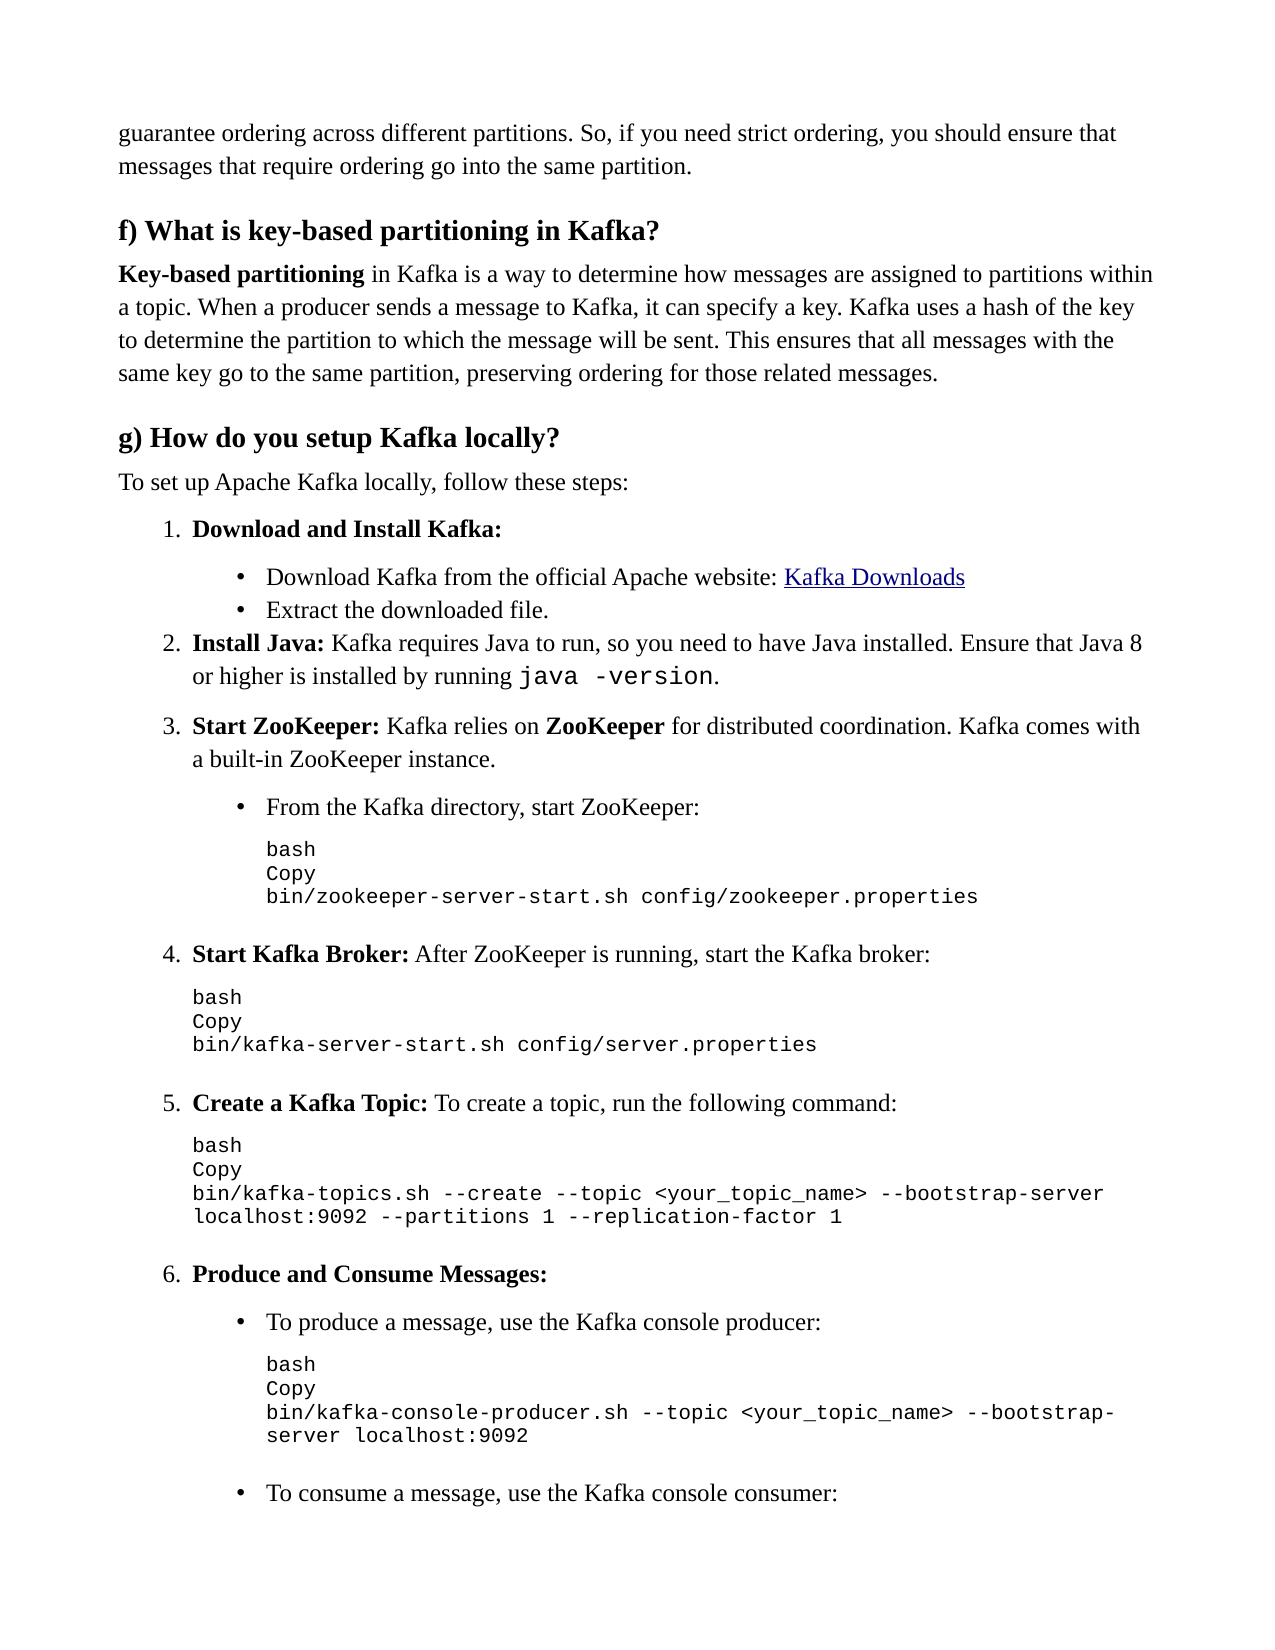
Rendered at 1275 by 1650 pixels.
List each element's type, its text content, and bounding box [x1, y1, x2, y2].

list Copy [236, 1378, 1157, 1402]
list Install Java: Kafka requires Java to run, so you need to have Java installed. Ensure that Java 8 or higher is installed by running java -version. [162, 628, 1157, 692]
list bash [236, 839, 1157, 863]
list Download and Install Kafka: [162, 514, 1157, 543]
list bin/kafka-console-producer.sh --topic <your_topic_name> --bootstrap-server localhost:9092 [236, 1402, 1157, 1449]
text To set up Apache Kafka locally, follow these steps: [118, 467, 1157, 495]
list bash [162, 1135, 1157, 1159]
list bin/zookeeper-server-start.sh config/zookeeper.properties [236, 886, 1157, 910]
list Create a Kafka Topic: To create a topic, run the following command: [162, 1088, 1157, 1116]
list Copy [162, 1011, 1157, 1034]
list bash [236, 1354, 1157, 1378]
list Start ZooKeeper: Kafka relies on ZooKeeper for distributed coordination. Kafka comes with a built-in ZooKeeper instance. [162, 711, 1157, 773]
list bin/kafka-server-start.sh config/server.properties [162, 1034, 1157, 1058]
list From the Kafka directory, start ZooKeeper: [236, 792, 1157, 820]
list bash [162, 987, 1157, 1011]
list Start Kafka Broker: After ZooKeeper is running, start the Kafka broker: [162, 939, 1157, 968]
list Copy [162, 1159, 1157, 1182]
list bin/kafka-topics.sh --create --topic <your_topic_name> --bootstrap-server localhost:9092 --partitions 1 --replication-factor 1 [162, 1182, 1157, 1230]
text guarantee ordering across different partitions. So, if you need strict ordering, you should ensure that messages that require ordering go into the same partition. [118, 118, 1157, 180]
list To consume a message, use the Kafka console consumer: [236, 1478, 1157, 1507]
list Copy [236, 863, 1157, 886]
subtitle f) What is key-based partitioning in Kafka? [118, 213, 1157, 247]
text Key-based partitioning in Kafka is a way to determine how messages are assigned to partitions within a topic. When a producer sends a message to Kafka, it can specify a key. Kafka uses a hash of the key to determine the partition to which the message will be sent. This ensures that all messages with the same key go to the same partition, preserving ordering for those related messages. [118, 259, 1157, 387]
list Produce and Consume Messages: [162, 1259, 1157, 1288]
list Download Kafka from the official Apache website: Kafka Downloads [236, 562, 1157, 591]
list To produce a message, use the Kafka console producer: [236, 1307, 1157, 1336]
list Extract the downloaded file. [236, 595, 1157, 624]
subtitle g) How do you setup Kafka locally? [118, 421, 1157, 454]
